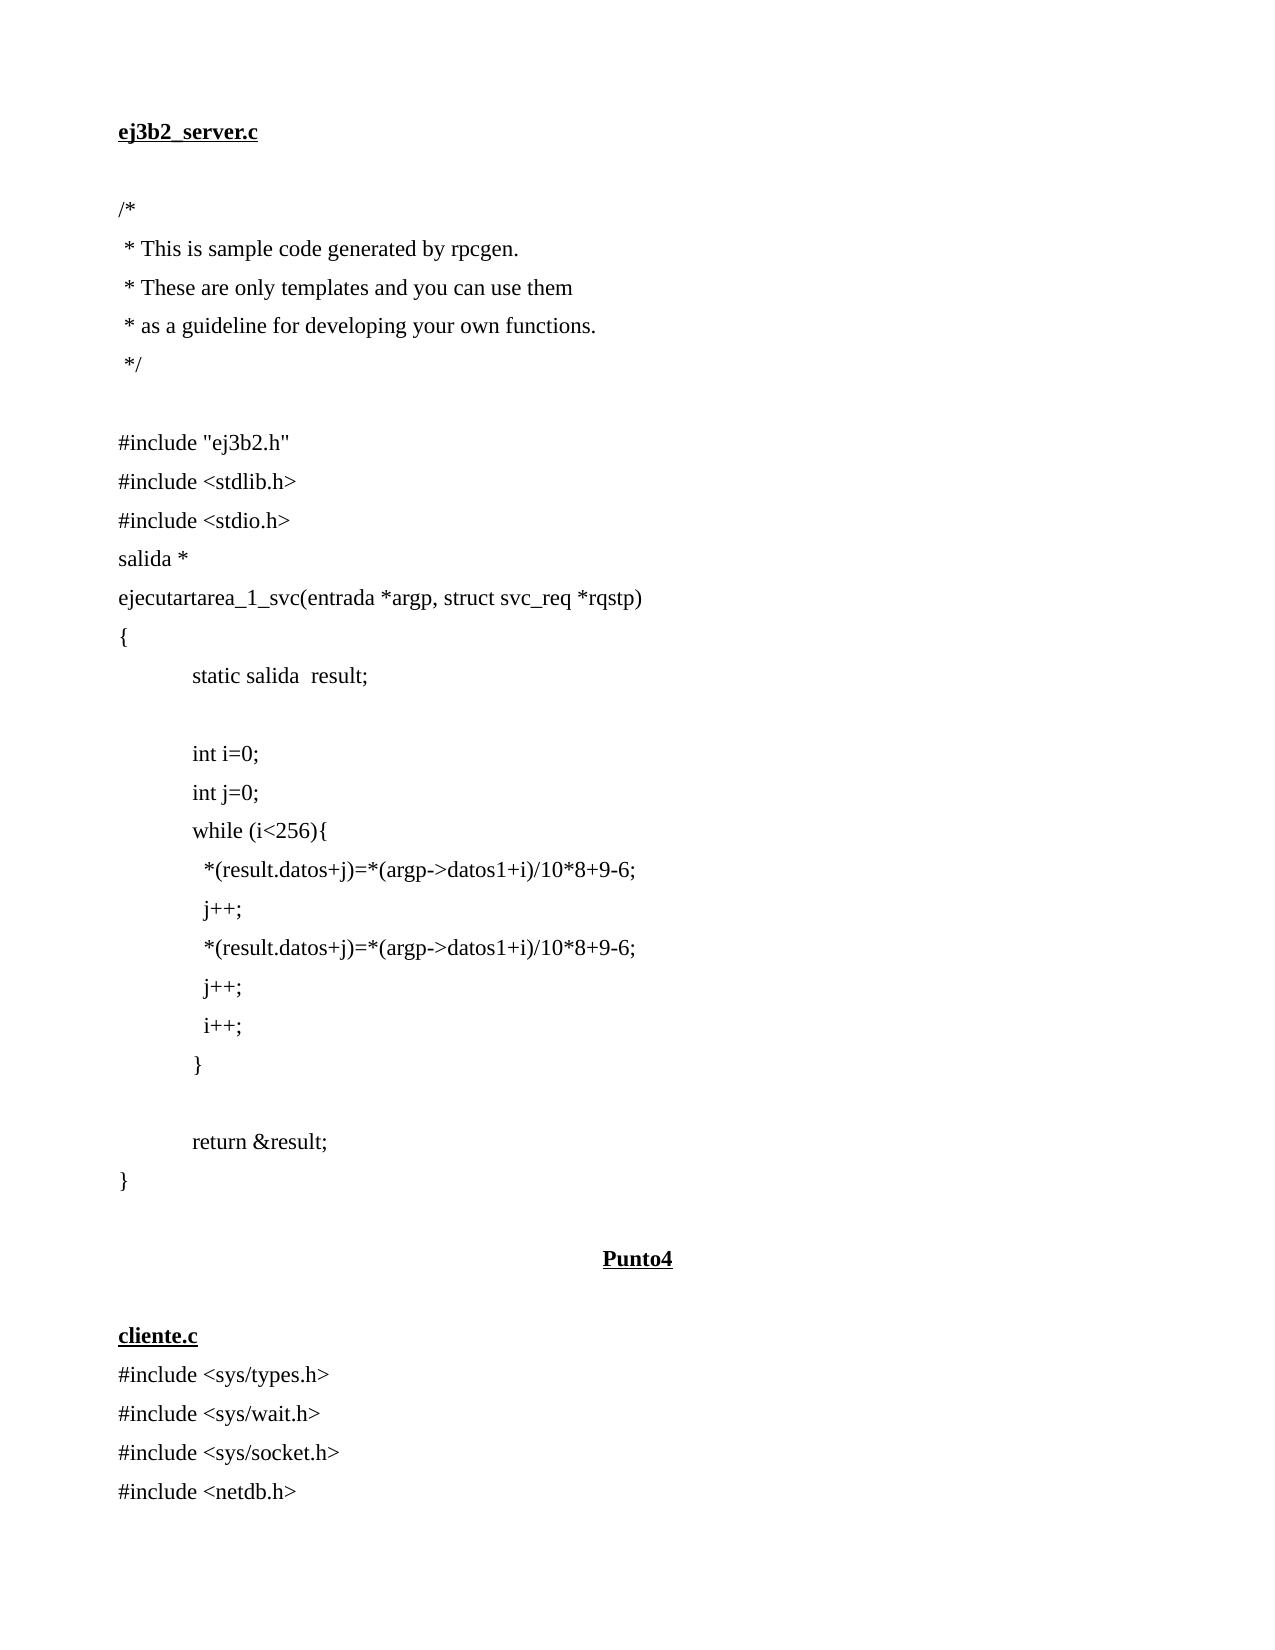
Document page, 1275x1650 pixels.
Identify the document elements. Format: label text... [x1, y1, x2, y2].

text #include <stdio.h> [118, 507, 1157, 533]
text ejecutartarea_1_svc(entrada *argp, struct svc_req *rqstp) [118, 584, 1157, 611]
text #include <sys/wait.h> [118, 1400, 1157, 1427]
text } [118, 1167, 1157, 1193]
text #include <netdb.h> [118, 1478, 1157, 1504]
text i++; [118, 1012, 1157, 1038]
text * as a guideline for developing your own functions. [118, 312, 1157, 339]
text #include <sys/socket.h> [118, 1439, 1157, 1466]
text static salida result; [118, 662, 1157, 688]
text cliente.c [118, 1323, 1157, 1349]
text while (i<256){ [118, 817, 1157, 844]
text #include <stdlib.h> [118, 468, 1157, 494]
text } [118, 1051, 1157, 1077]
text * This is sample code generated by rpcgen. [118, 235, 1157, 261]
text #include "ej3b2.h" [118, 429, 1157, 455]
text *(result.datos+j)=*(argp->datos1+i)/10*8+9-6; [118, 856, 1157, 883]
text */ [118, 351, 1157, 378]
text Punto4 [118, 1245, 1157, 1271]
text { [118, 623, 1157, 649]
text int i=0; [118, 740, 1157, 766]
text /* [118, 196, 1157, 222]
text j++; [118, 895, 1157, 922]
text #include <sys/types.h> [118, 1361, 1157, 1388]
text salida * [118, 546, 1157, 572]
text ej3b2_server.c [118, 118, 1157, 144]
text return &result; [118, 1128, 1157, 1155]
text *(result.datos+j)=*(argp->datos1+i)/10*8+9-6; [118, 934, 1157, 960]
text int j=0; [118, 779, 1157, 805]
text j++; [118, 973, 1157, 999]
text * These are only templates and you can use them [118, 273, 1157, 300]
